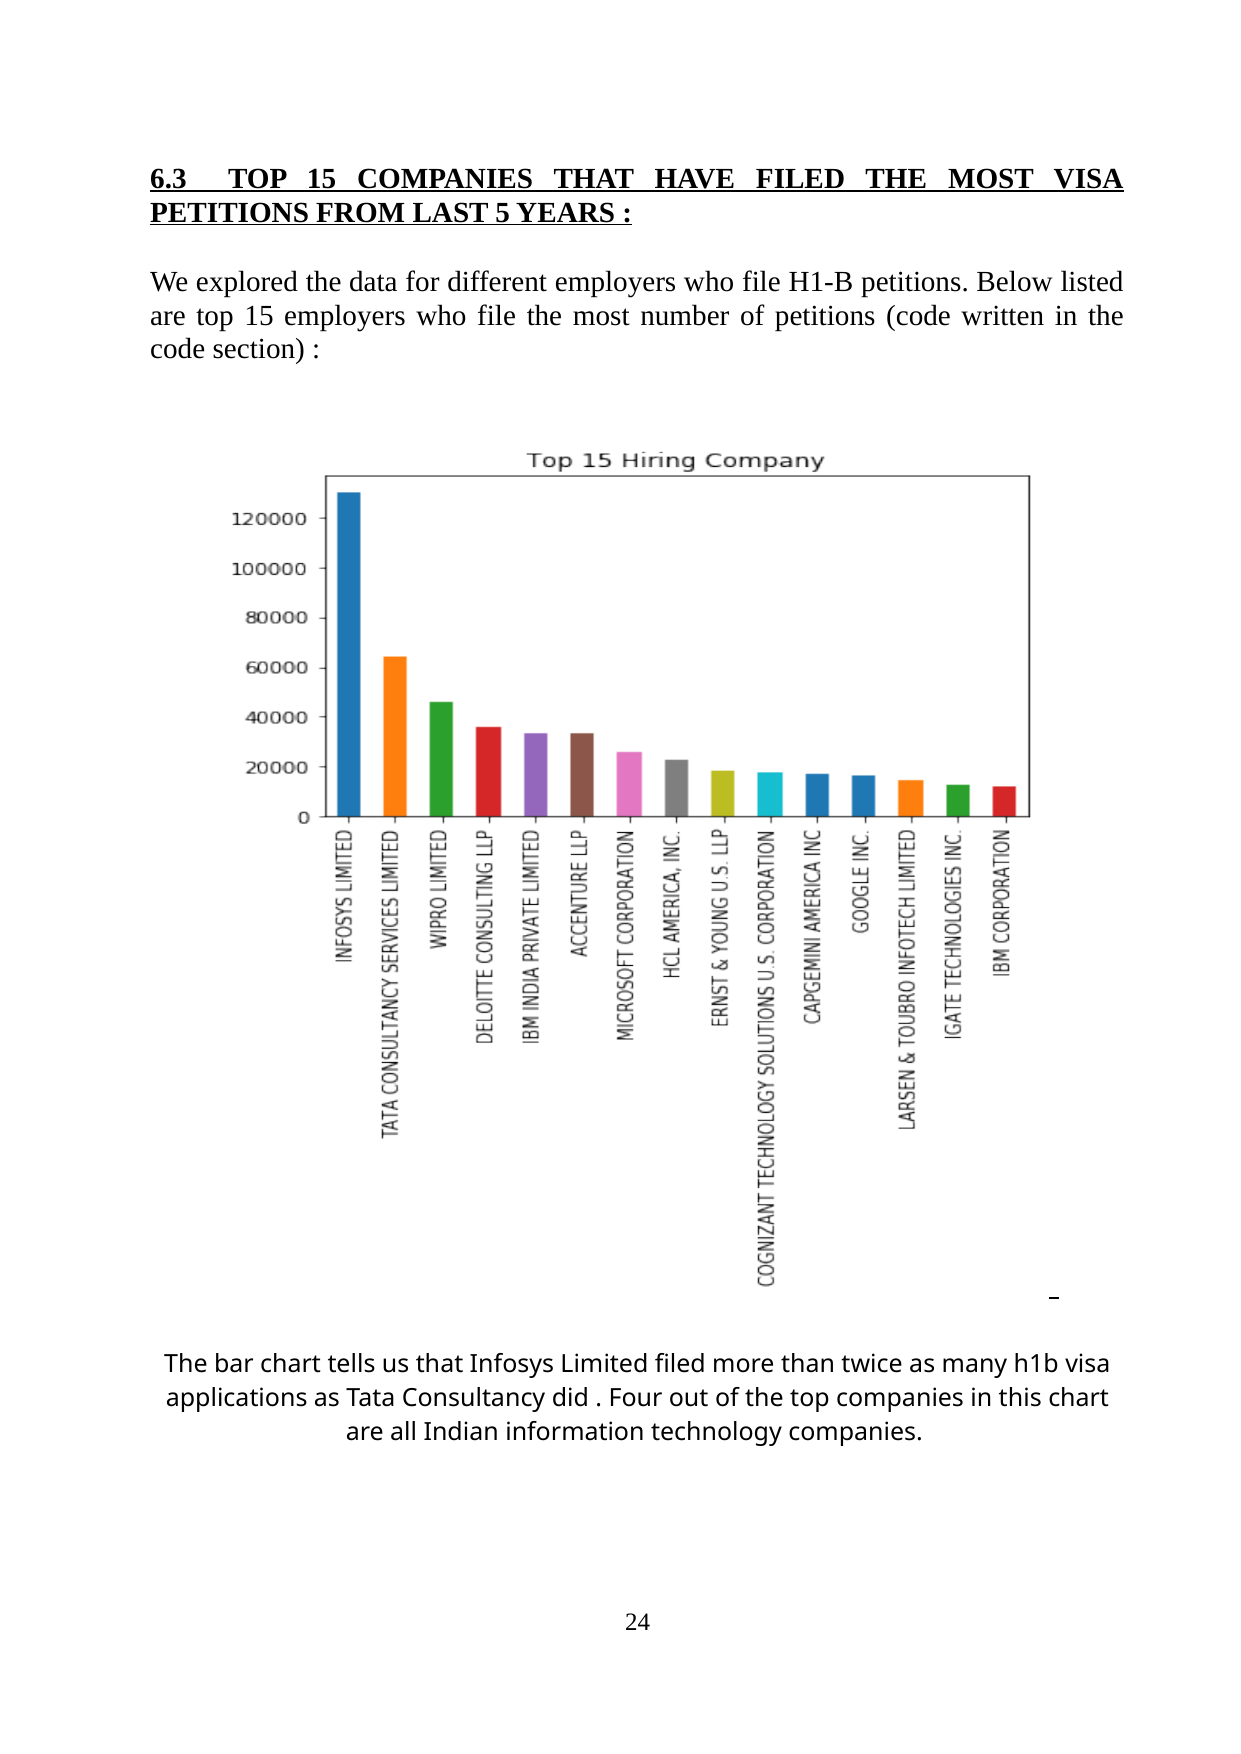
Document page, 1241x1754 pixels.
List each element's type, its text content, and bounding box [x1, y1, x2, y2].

text We explored the data for different employers who file H1-B petitions. Below listed are top 15 employers who file the most number of petitions (code written in the code section) : [150, 264, 1125, 365]
text 6.3 TOP 15 COMPANIES THAT HAVE FILED THE MOST VISA PETITIONS FROM LAST 5 YEARS : [150, 161, 1125, 228]
text The bar chart tells us that Infosys Limited filed more than twice as many h1b visa applications as Tata Consultancy did . Four out of the top companies in this chart are all Indian information technology companies. [150, 1346, 1125, 1448]
picture [216, 441, 1050, 1295]
